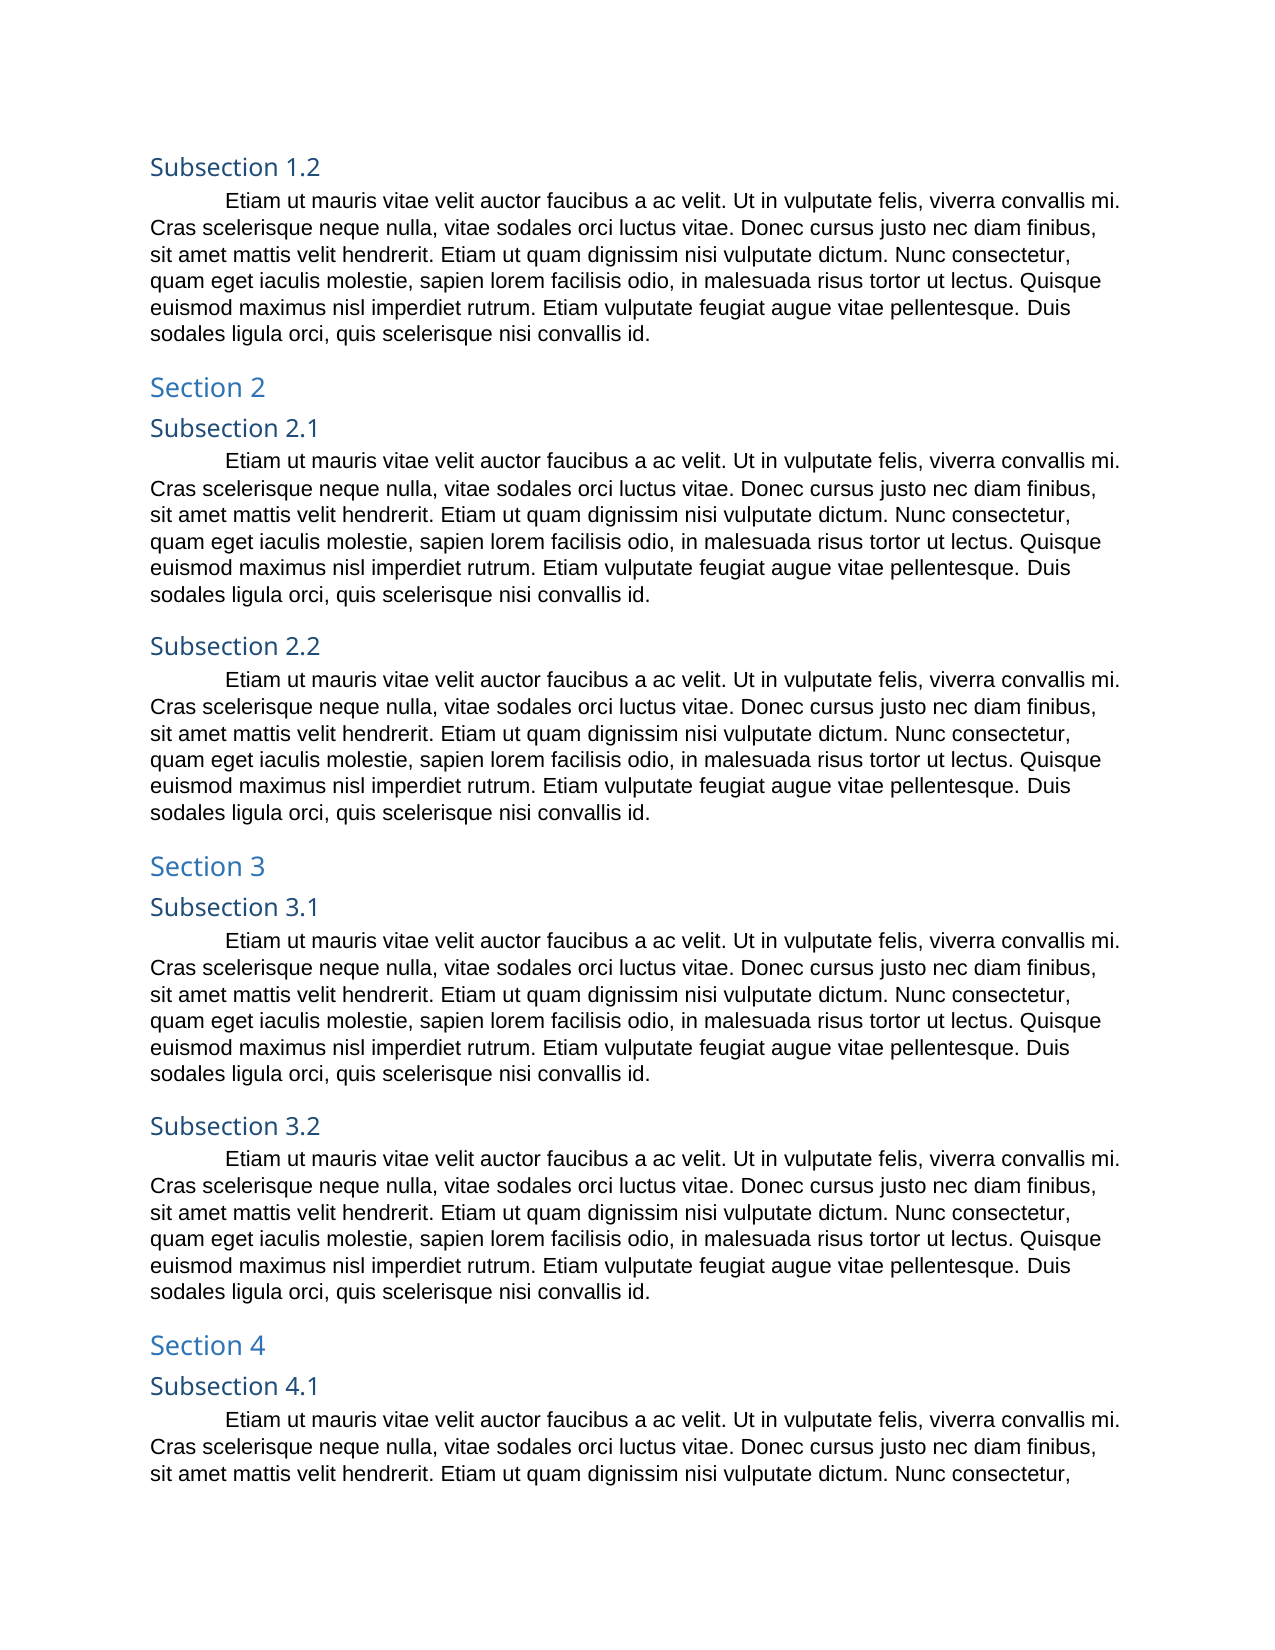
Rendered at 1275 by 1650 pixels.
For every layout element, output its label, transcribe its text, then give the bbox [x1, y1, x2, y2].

subtitle Subsection 2.2 [150, 629, 1125, 663]
subtitle Section 4 [150, 1326, 1125, 1363]
text Etiam ut mauris vitae velit auctor faucibus a ac velit. Ut in vulputate felis, viverra convallis mi. Cras scelerisque neque nulla, vitae sodales orci luctus vitae. Donec cursus justo nec diam finibus, sit amet mattis velit hendrerit. Etiam ut quam dignissim nisi vulputate dictum. Nunc consectetur, quam eget iaculis molestie, sapien lorem facilisis odio, in malesuada risus tortor ut lectus. Quisque euismod maximus nisl imperdiet rutrum. Etiam vulputate feugiat augue vitae pellentesque. Duis sodales ligula orci, quis scelerisque nisi convallis id. [150, 665, 1125, 825]
subtitle Subsection 1.2 [150, 150, 1125, 184]
text Etiam ut mauris vitae velit auctor faucibus a ac velit. Ut in vulputate felis, viverra convallis mi. Cras scelerisque neque nulla, vitae sodales orci luctus vitae. Donec cursus justo nec diam finibus, sit amet mattis velit hendrerit. Etiam ut quam dignissim nisi vulputate dictum. Nunc consectetur, quam eget iaculis molestie, sapien lorem facilisis odio, in malesuada risus tortor ut lectus. Quisque euismod maximus nisl imperdiet rutrum. Etiam vulputate feugiat augue vitae pellentesque. Duis sodales ligula orci, quis scelerisque nisi convallis id. [150, 186, 1125, 346]
subtitle Subsection 4.1 [150, 1369, 1125, 1403]
subtitle Section 2 [150, 368, 1125, 405]
text Etiam ut mauris vitae velit auctor faucibus a ac velit. Ut in vulputate felis, viverra convallis mi. Cras scelerisque neque nulla, vitae sodales orci luctus vitae. Donec cursus justo nec diam finibus, sit amet mattis velit hendrerit. Etiam ut quam dignissim nisi vulputate dictum. Nunc consectetur, quam eget iaculis molestie, sapien lorem facilisis odio, in malesuada risus tortor ut lectus. Quisque euismod maximus nisl imperdiet rutrum. Etiam vulputate feugiat augue vitae pellentesque. Duis sodales ligula orci, quis scelerisque nisi convallis id. [150, 926, 1125, 1086]
text Etiam ut mauris vitae velit auctor faucibus a ac velit. Ut in vulputate felis, viverra convallis mi. Cras scelerisque neque nulla, vitae sodales orci luctus vitae. Donec cursus justo nec diam finibus, sit amet mattis velit hendrerit. Etiam ut quam dignissim nisi vulputate dictum. Nunc consectetur, quam eget iaculis molestie, sapien lorem facilisis odio, in malesuada risus tortor ut lectus. Quisque euismod maximus nisl imperdiet rutrum. Etiam vulputate feugiat augue vitae pellentesque. Duis sodales ligula orci, quis scelerisque nisi convallis id. [150, 447, 1125, 607]
subtitle Subsection 2.1 [150, 411, 1125, 445]
subtitle Subsection 3.1 [150, 890, 1125, 924]
subtitle Section 3 [150, 847, 1125, 884]
text Etiam ut mauris vitae velit auctor faucibus a ac velit. Ut in vulputate felis, viverra convallis mi. Cras scelerisque neque nulla, vitae sodales orci luctus vitae. Donec cursus justo nec diam finibus, sit amet mattis velit hendrerit. Etiam ut quam dignissim nisi vulputate dictum. Nunc consectetur, quam eget iaculis molestie, sapien lorem facilisis odio, in malesuada risus tortor ut lectus. Quisque euismod maximus nisl imperdiet rutrum. Etiam vulputate feugiat augue vitae pellentesque. Duis sodales ligula orci, quis scelerisque nisi convallis id. [150, 1144, 1125, 1304]
subtitle Subsection 3.2 [150, 1108, 1125, 1142]
text Etiam ut mauris vitae velit auctor faucibus a ac velit. Ut in vulputate felis, viverra convallis mi. Cras scelerisque neque nulla, vitae sodales orci luctus vitae. Donec cursus justo nec diam finibus, sit amet mattis velit hendrerit. Etiam ut quam dignissim nisi vulputate dictum. Nunc consectetur, [150, 1405, 1125, 1486]
